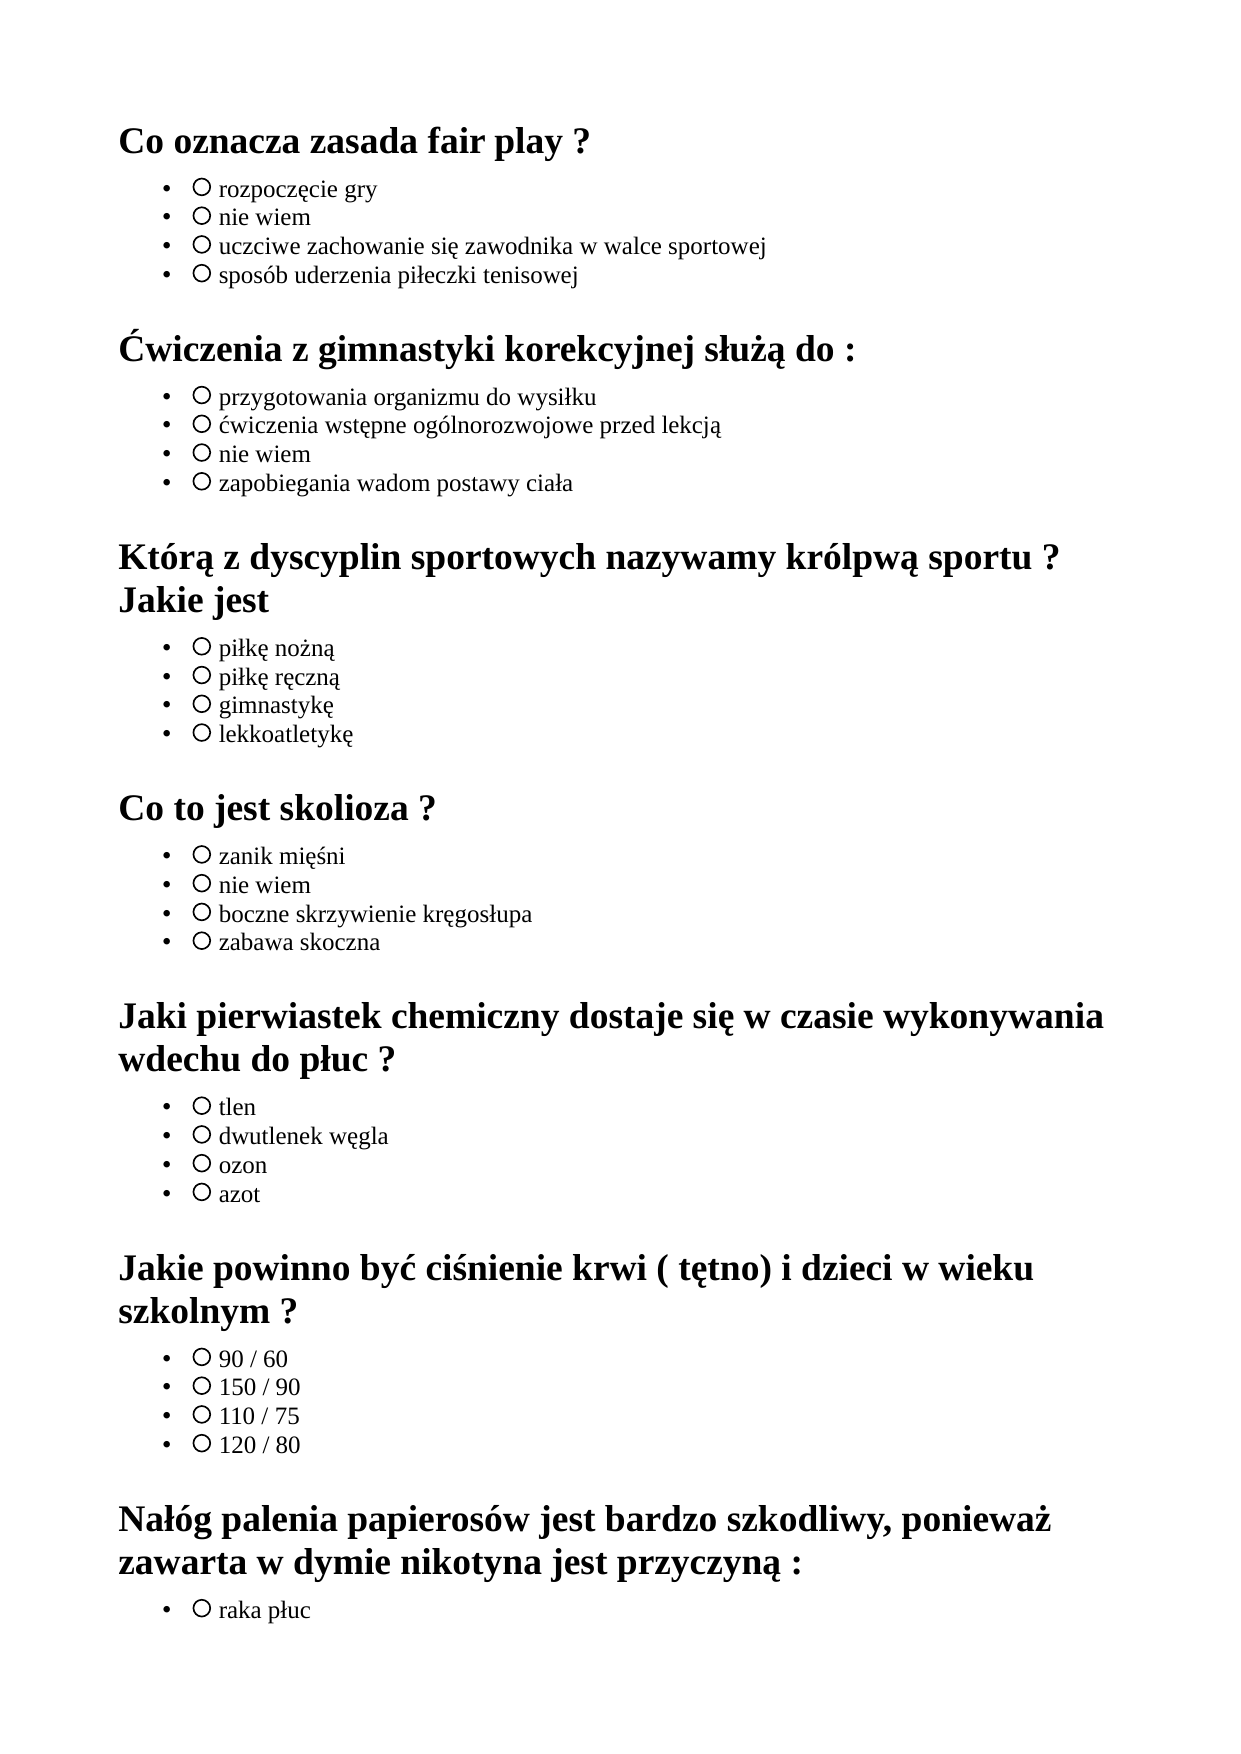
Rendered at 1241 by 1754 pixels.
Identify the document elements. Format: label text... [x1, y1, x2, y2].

subtitle Którą z dyscyplin sportowych nazywamy królpwą sportu ?Jakie jest [118, 534, 1122, 621]
list 150 / 90 [162, 1372, 1122, 1401]
list ćwiczenia wstępne ogólnorozwojowe przed lekcją [162, 411, 1122, 439]
list 110 / 75 [162, 1401, 1122, 1430]
list piłkę nożną [162, 633, 1122, 662]
list zabawa skoczna [162, 927, 1122, 956]
list sposób uderzenia piłeczki tenisowej [162, 260, 1122, 289]
list zapobiegania wadom postawy ciała [162, 468, 1122, 497]
subtitle Jakie powinno być ciśnienie krwi ( tętno) i dzieci w wieku szkolnym ? [118, 1245, 1122, 1331]
subtitle Jaki pierwiastek chemiczny dostaje się w czasie wykonywania wdechu do płuc ? [118, 994, 1122, 1080]
list azot [162, 1179, 1122, 1207]
subtitle Co oznacza zasada fair play ? [118, 118, 1122, 161]
list 120 / 80 [162, 1430, 1122, 1459]
list rozpoczęcie gry [162, 174, 1122, 202]
list uczciwe zachowanie się zawodnika w walce sportowej [162, 231, 1122, 260]
list raka płuc [162, 1595, 1122, 1624]
list nie wiem [162, 870, 1122, 899]
list przygotowania organizmu do wysiłku [162, 382, 1122, 411]
list nie wiem [162, 439, 1122, 468]
list dwutlenek węgla [162, 1121, 1122, 1150]
subtitle Co to jest skolioza ? [118, 786, 1122, 829]
subtitle Nałóg palenia papierosów jest bardzo szkodliwy, ponieważ zawarta w dymie nikotyna jest przyczyną : [118, 1496, 1122, 1582]
list 90 / 60 [162, 1344, 1122, 1372]
list ozon [162, 1150, 1122, 1179]
list nie wiem [162, 202, 1122, 231]
list lekkoatletykę [162, 719, 1122, 748]
list zanik mięśni [162, 841, 1122, 870]
list piłkę ręczną [162, 662, 1122, 691]
list tlen [162, 1092, 1122, 1121]
list boczne skrzywienie kręgosłupa [162, 899, 1122, 927]
subtitle Ćwiczenia z gimnastyki korekcyjnej służą do : [118, 326, 1122, 369]
list gimnastykę [162, 691, 1122, 719]
